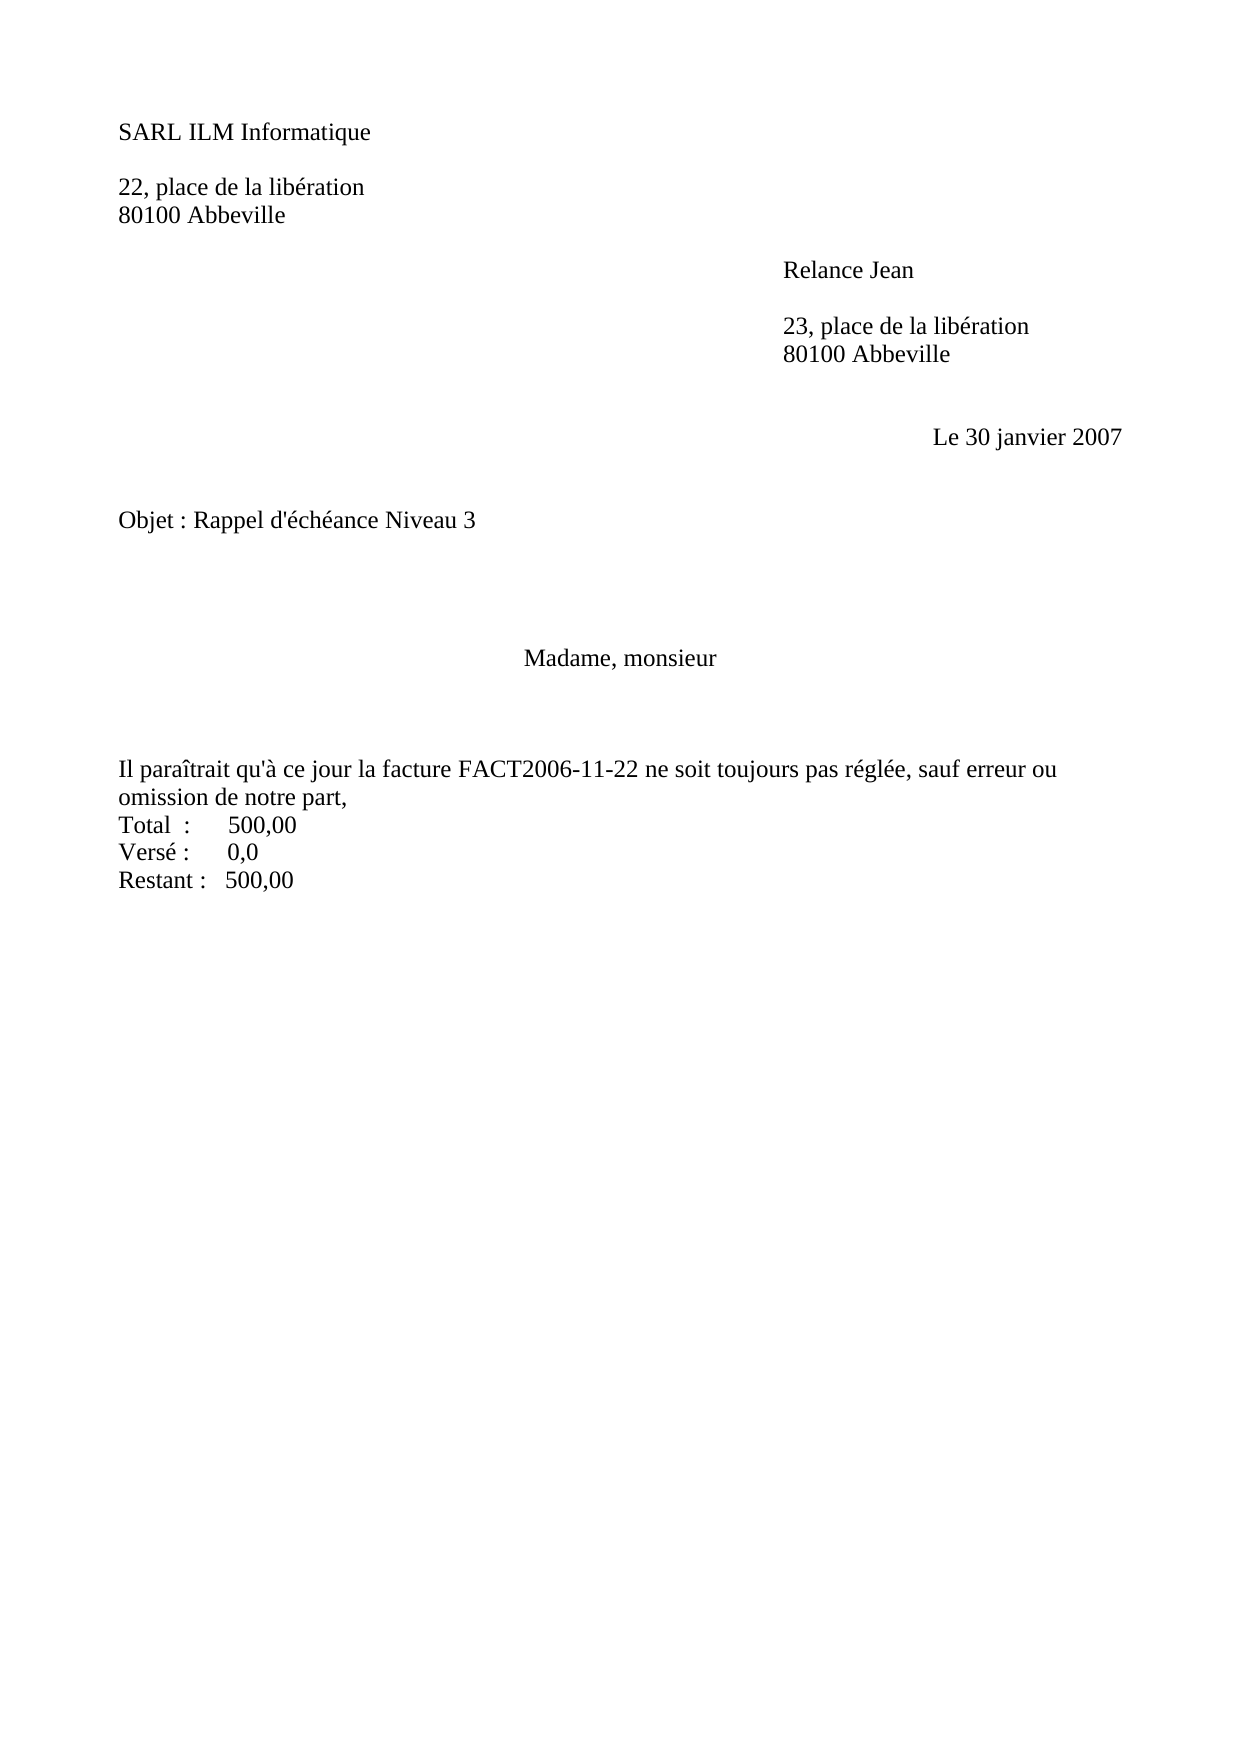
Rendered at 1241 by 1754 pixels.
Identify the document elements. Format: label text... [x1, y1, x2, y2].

text 80100 Abbeville [118, 340, 1122, 367]
text Le 30 janvier 2007 [118, 423, 1122, 451]
text Il paraîtrait qu'à ce jour la facture FACT2006-11-22 ne soit toujours pas réglée, sauf erreur ou omission de notre part, [118, 755, 1122, 811]
text 23, place de la libération [118, 312, 1122, 340]
text Total : 500,00 [118, 811, 1122, 838]
text Restant : 500,00 [118, 866, 1122, 894]
text 80100 Abbeville [118, 201, 1122, 229]
text SARL ILM Informatique [118, 118, 1122, 146]
text Objet : Rappel d'échéance Niveau 3 [118, 506, 1122, 534]
text Madame, monsieur [118, 644, 1122, 672]
text 22, place de la libération [118, 173, 1122, 201]
text Versé : 0,0 [118, 838, 1122, 866]
text Relance Jean [118, 257, 1122, 284]
